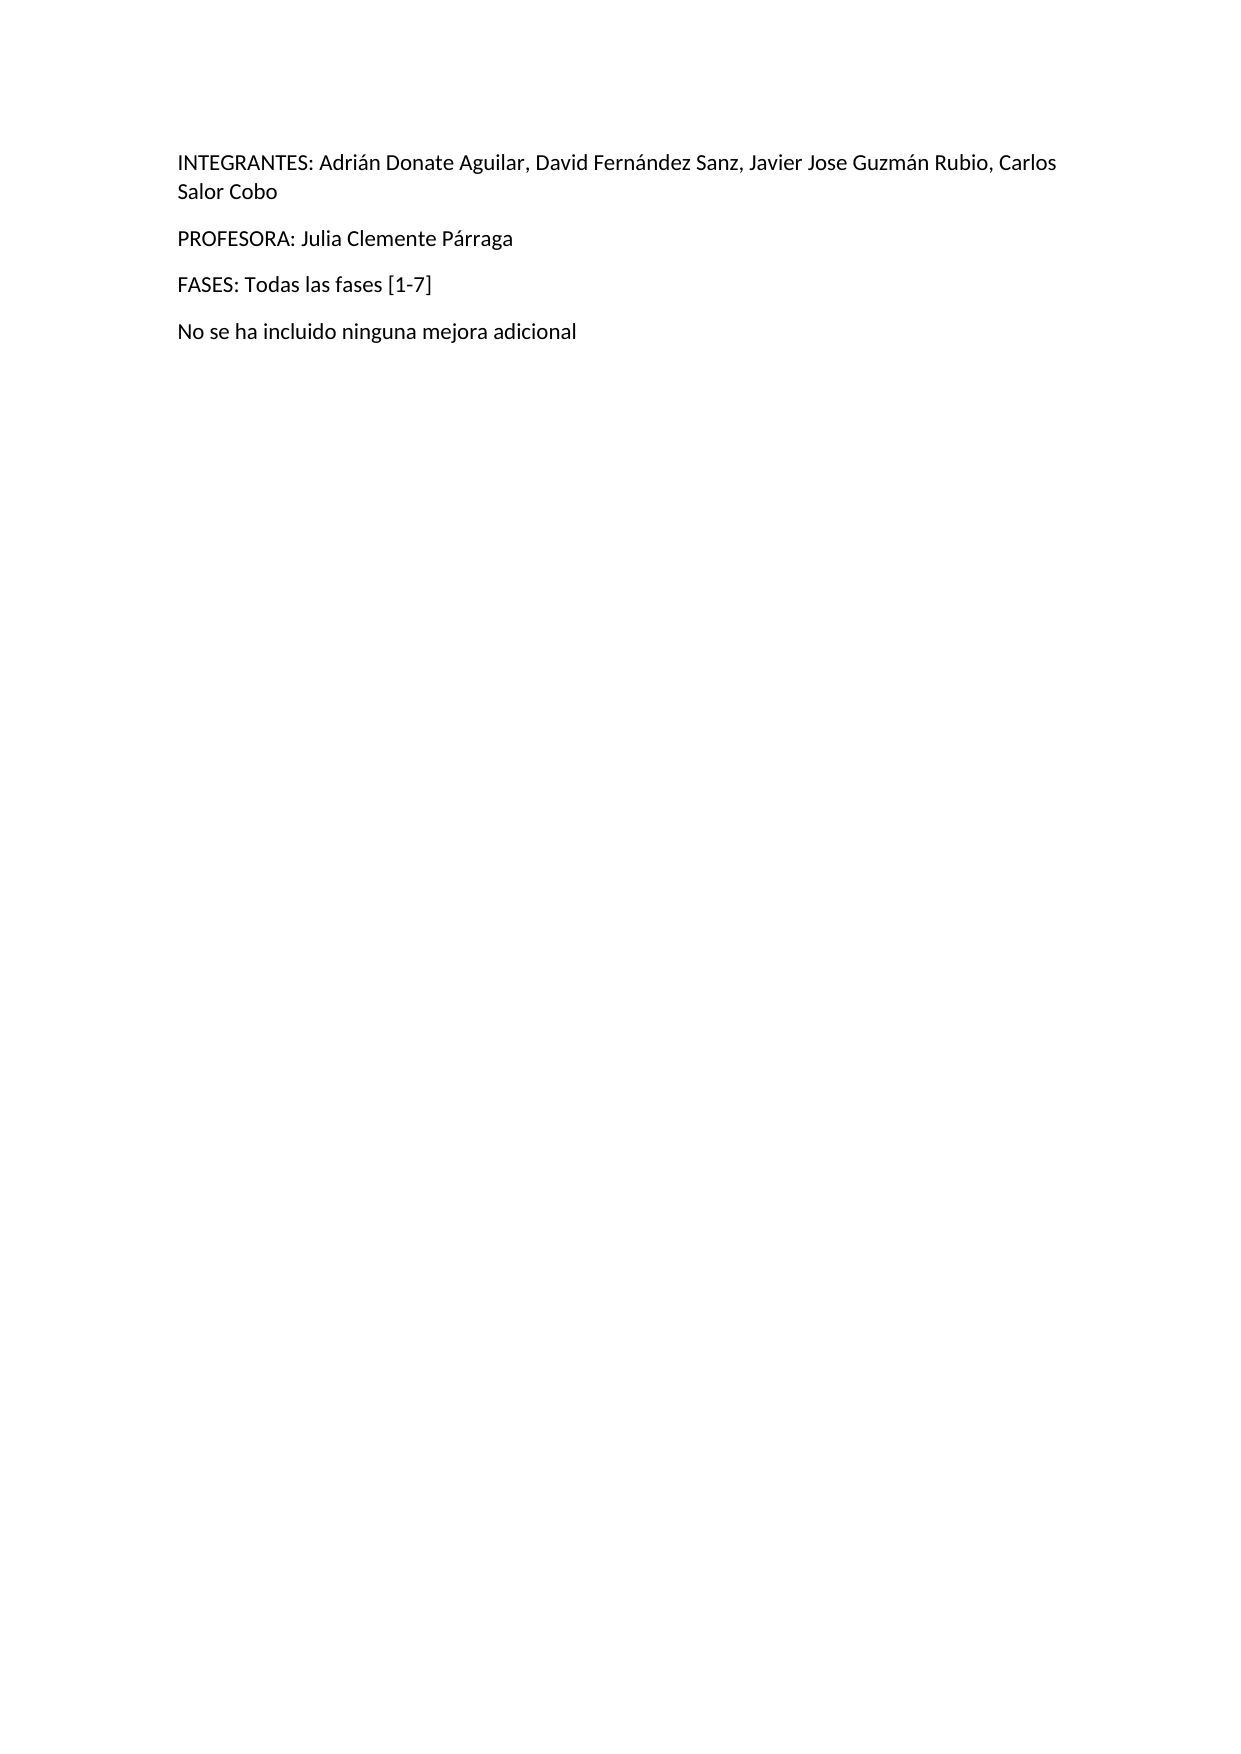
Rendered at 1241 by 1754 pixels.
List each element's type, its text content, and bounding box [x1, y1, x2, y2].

text PROFESORA: Julia Clemente Párraga [177, 224, 1063, 252]
text INTEGRANTES: Adrián Donate Aguilar, David Fernández Sanz, Javier Jose Guzmán Rubio, Carlos Salor Cobo [177, 148, 1063, 206]
text No se ha incluido ninguna mejora adicional [177, 317, 1063, 345]
text FASES: Todas las fases [1-7] [177, 271, 1063, 299]
